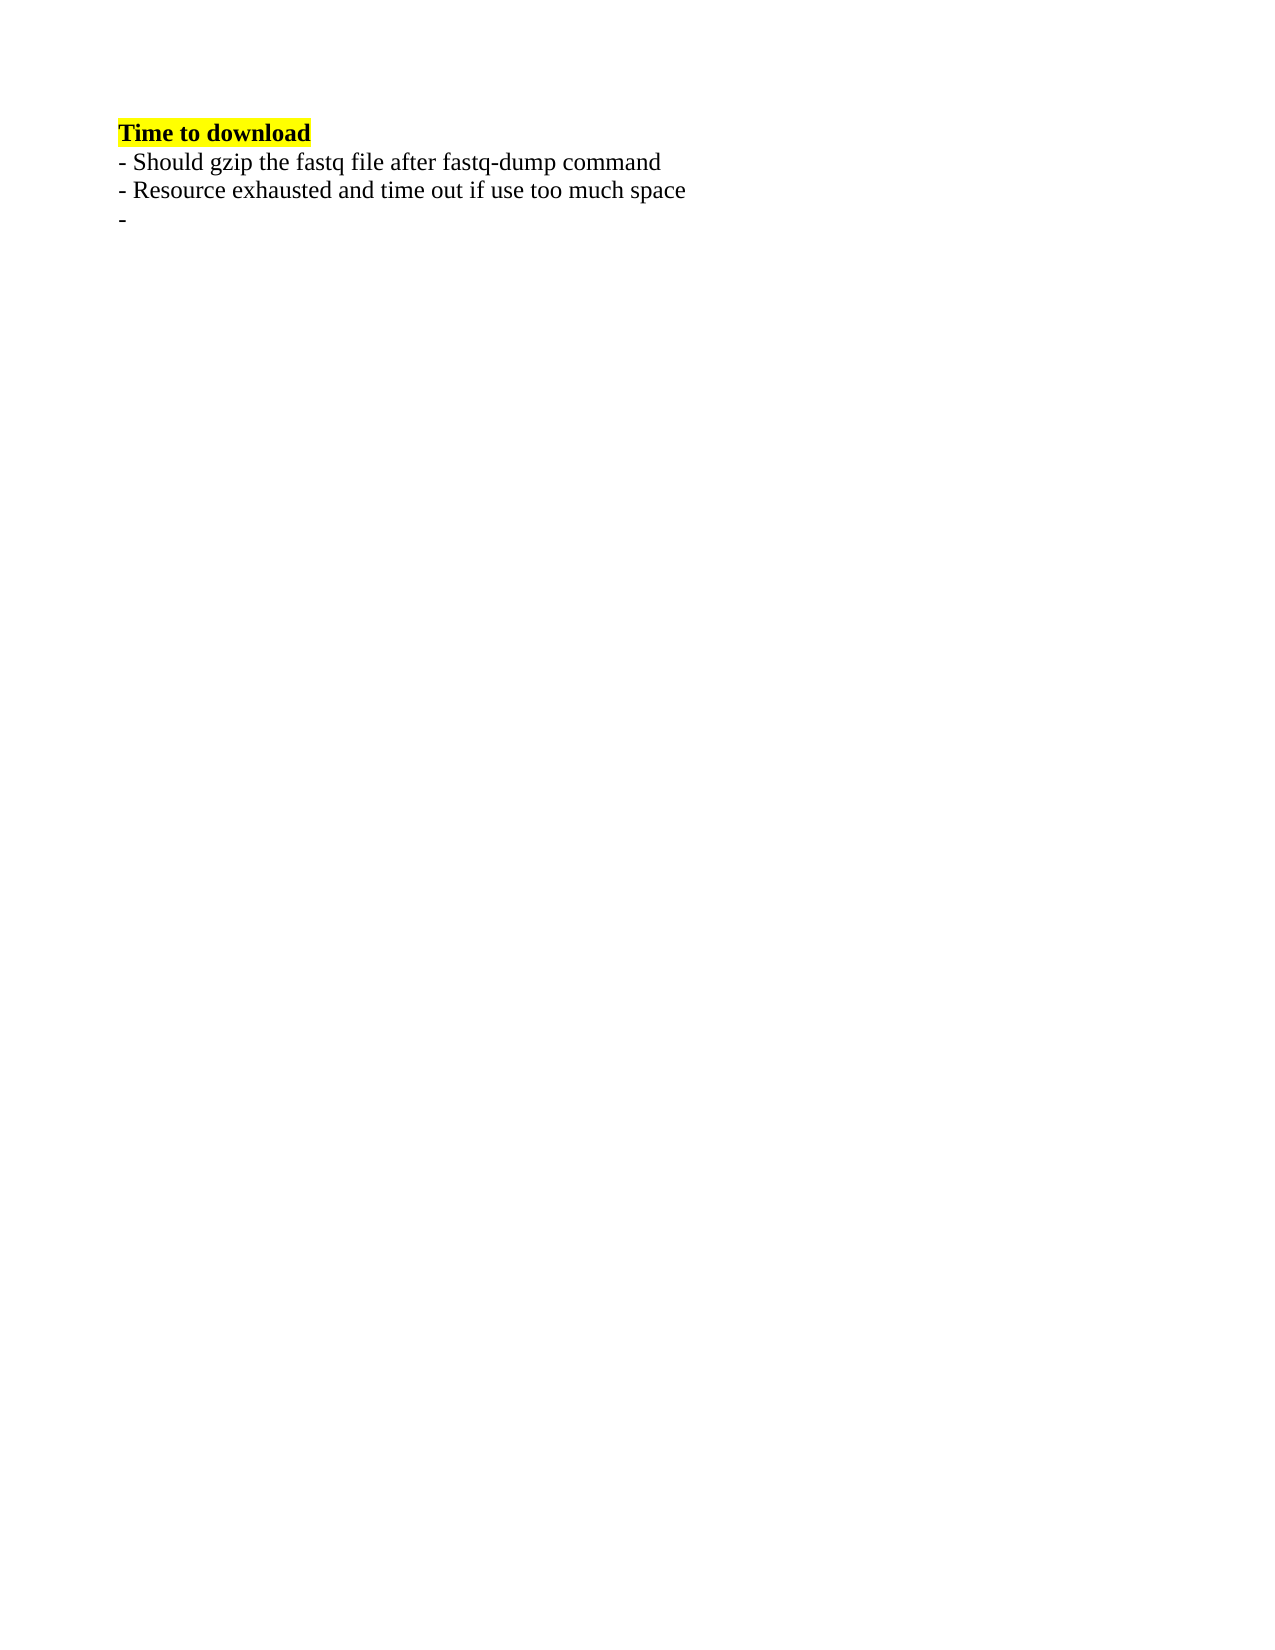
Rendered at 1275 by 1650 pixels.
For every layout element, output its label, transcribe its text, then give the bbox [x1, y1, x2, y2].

text Time to download [118, 118, 1157, 147]
text - Should gzip the fastq file after fastq-dump command [118, 147, 1157, 176]
text - [118, 204, 1157, 233]
text - Resource exhausted and time out if use too much space [118, 176, 1157, 204]
